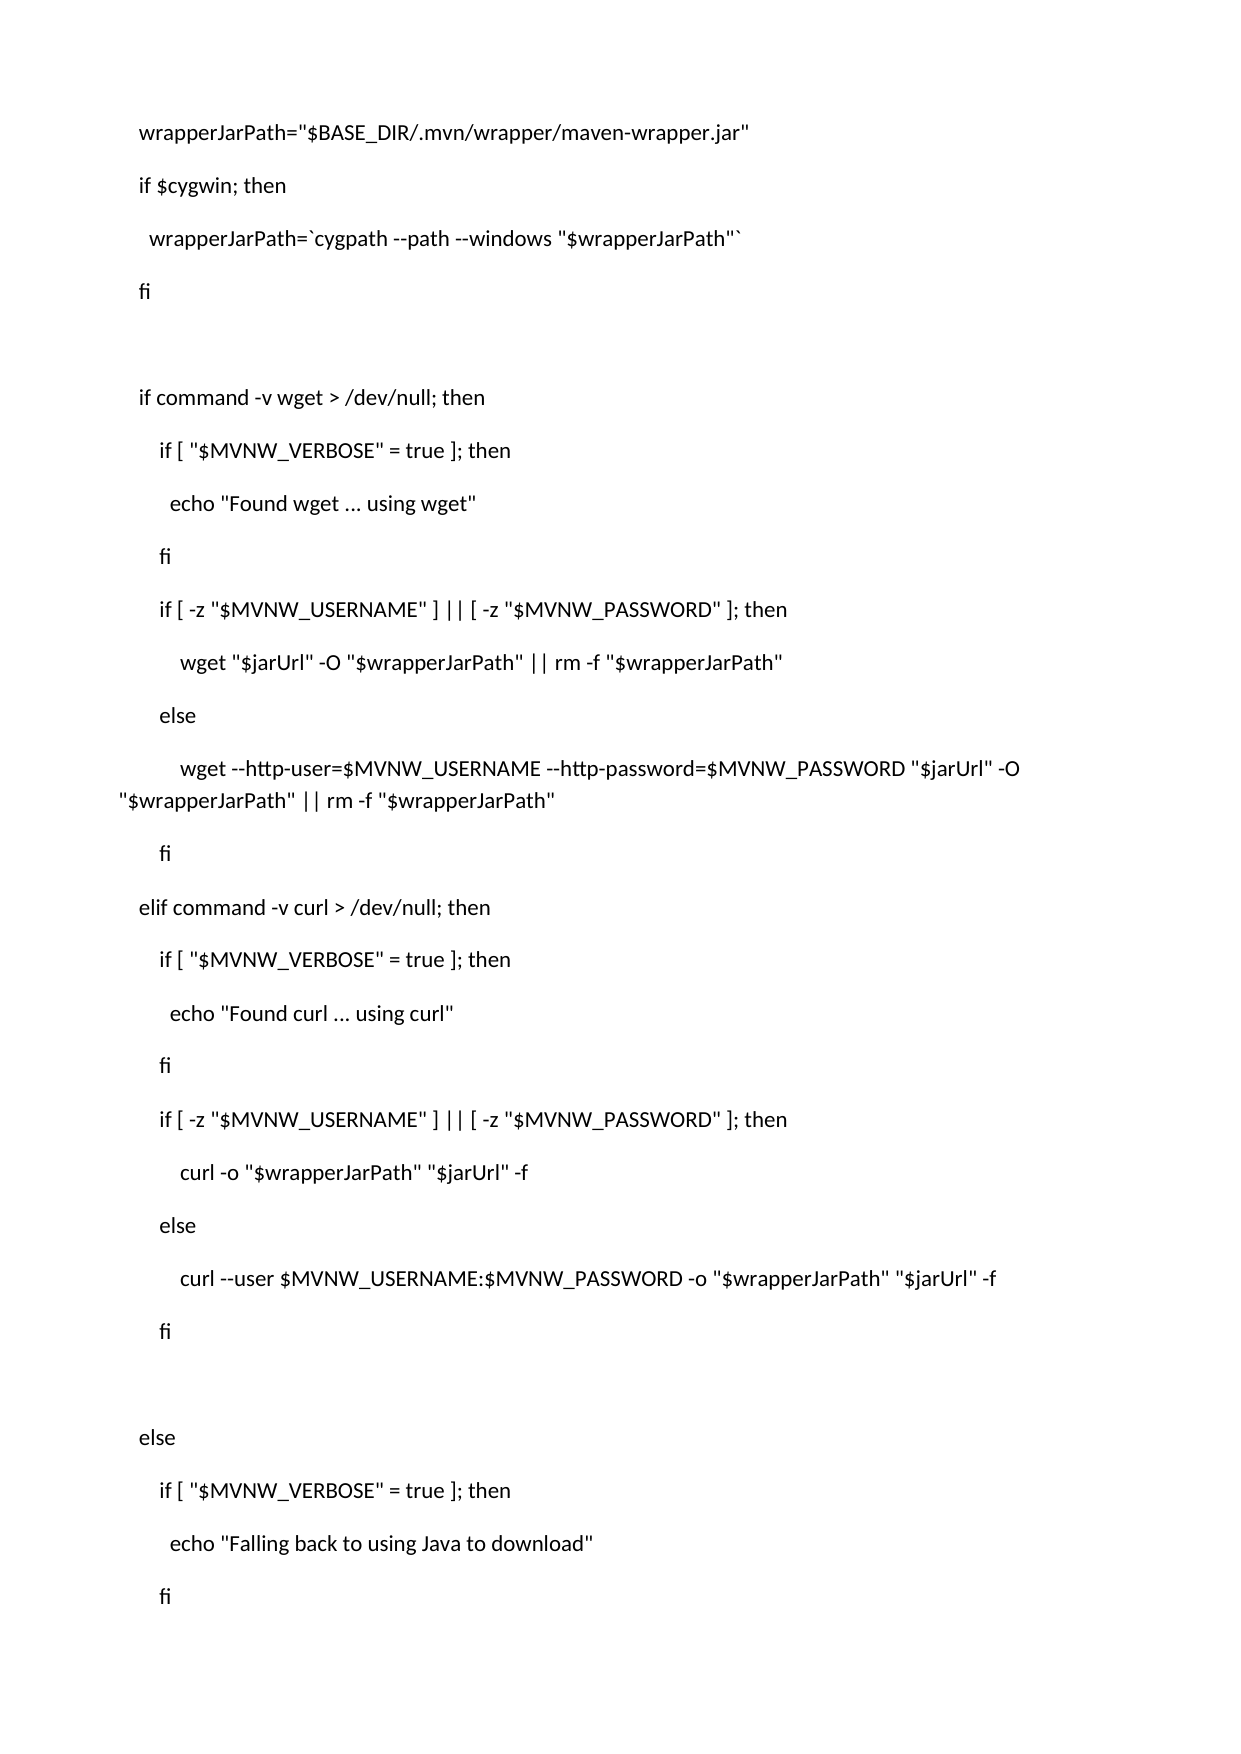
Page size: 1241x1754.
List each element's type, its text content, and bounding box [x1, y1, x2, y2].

text fi [118, 1582, 1122, 1610]
text wrapperJarPath="$BASE_DIR/.mvn/wrapper/maven-wrapper.jar" [118, 118, 1122, 146]
text wrapperJarPath=`cygpath --path --windows "$wrapperJarPath"` [118, 224, 1122, 252]
text if [ -z "$MVNW_USERNAME" ] || [ -z "$MVNW_PASSWORD" ]; then [118, 595, 1122, 623]
text fi [118, 1052, 1122, 1080]
text if $cygwin; then [118, 171, 1122, 199]
text curl -o "$wrapperJarPath" "$jarUrl" -f [118, 1158, 1122, 1186]
text else [118, 701, 1122, 729]
text fi [118, 542, 1122, 570]
text curl --user $MVNW_USERNAME:$MVNW_PASSWORD -o "$wrapperJarPath" "$jarUrl" -f [118, 1264, 1122, 1292]
text echo "Found wget ... using wget" [118, 489, 1122, 517]
text wget "$jarUrl" -O "$wrapperJarPath" || rm -f "$wrapperJarPath" [118, 648, 1122, 676]
text wget --http-user=$MVNW_USERNAME --http-password=$MVNW_PASSWORD "$jarUrl" -O "$wrapperJarPath" || rm -f "$wrapperJarPath" [118, 754, 1122, 814]
text else [118, 1211, 1122, 1239]
text if command -v wget > /dev/null; then [118, 383, 1122, 411]
text fi [118, 839, 1122, 868]
text if [ "$MVNW_VERBOSE" = true ]; then [118, 1476, 1122, 1504]
text elif command -v curl > /dev/null; then [118, 893, 1122, 921]
text if [ "$MVNW_VERBOSE" = true ]; then [118, 436, 1122, 464]
text fi [118, 277, 1122, 305]
text fi [118, 1317, 1122, 1345]
text echo "Falling back to using Java to download" [118, 1529, 1122, 1557]
text if [ -z "$MVNW_USERNAME" ] || [ -z "$MVNW_PASSWORD" ]; then [118, 1105, 1122, 1133]
text if [ "$MVNW_VERBOSE" = true ]; then [118, 946, 1122, 974]
text else [118, 1423, 1122, 1451]
text echo "Found curl ... using curl" [118, 999, 1122, 1027]
